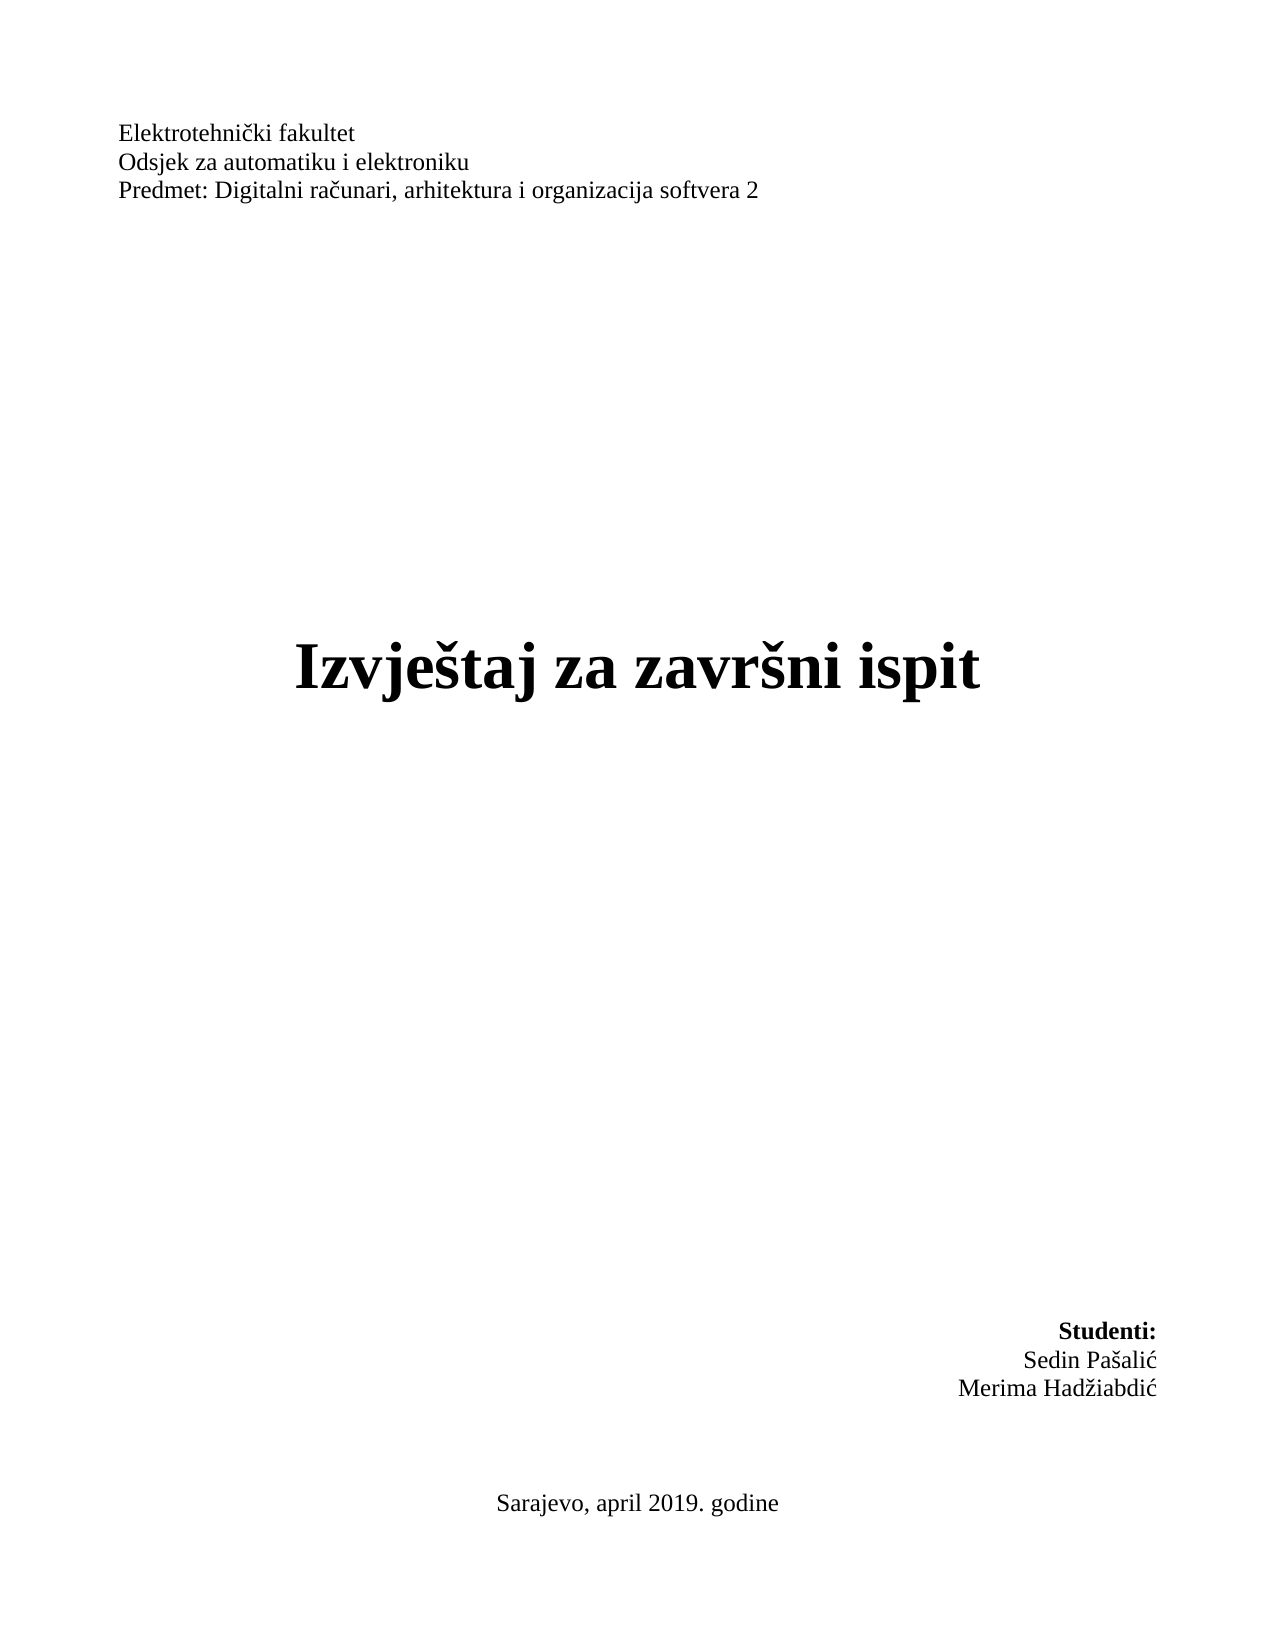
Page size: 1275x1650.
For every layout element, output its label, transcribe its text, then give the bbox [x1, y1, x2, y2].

text Merima Hadžiabdić [118, 1373, 1157, 1402]
text Elektrotehnički fakultet [118, 118, 1157, 147]
text Predmet: Digitalni računari, arhitektura i organizacija softvera 2 [118, 176, 1157, 204]
text Sedin Pašalić [118, 1345, 1157, 1373]
text Studenti: [118, 1316, 1157, 1345]
text Izvještaj za završni ispit [118, 626, 1157, 703]
text Sarajevo, april 2019. godine [118, 1488, 1157, 1517]
text Odsjek za automatiku i elektroniku [118, 147, 1157, 176]
